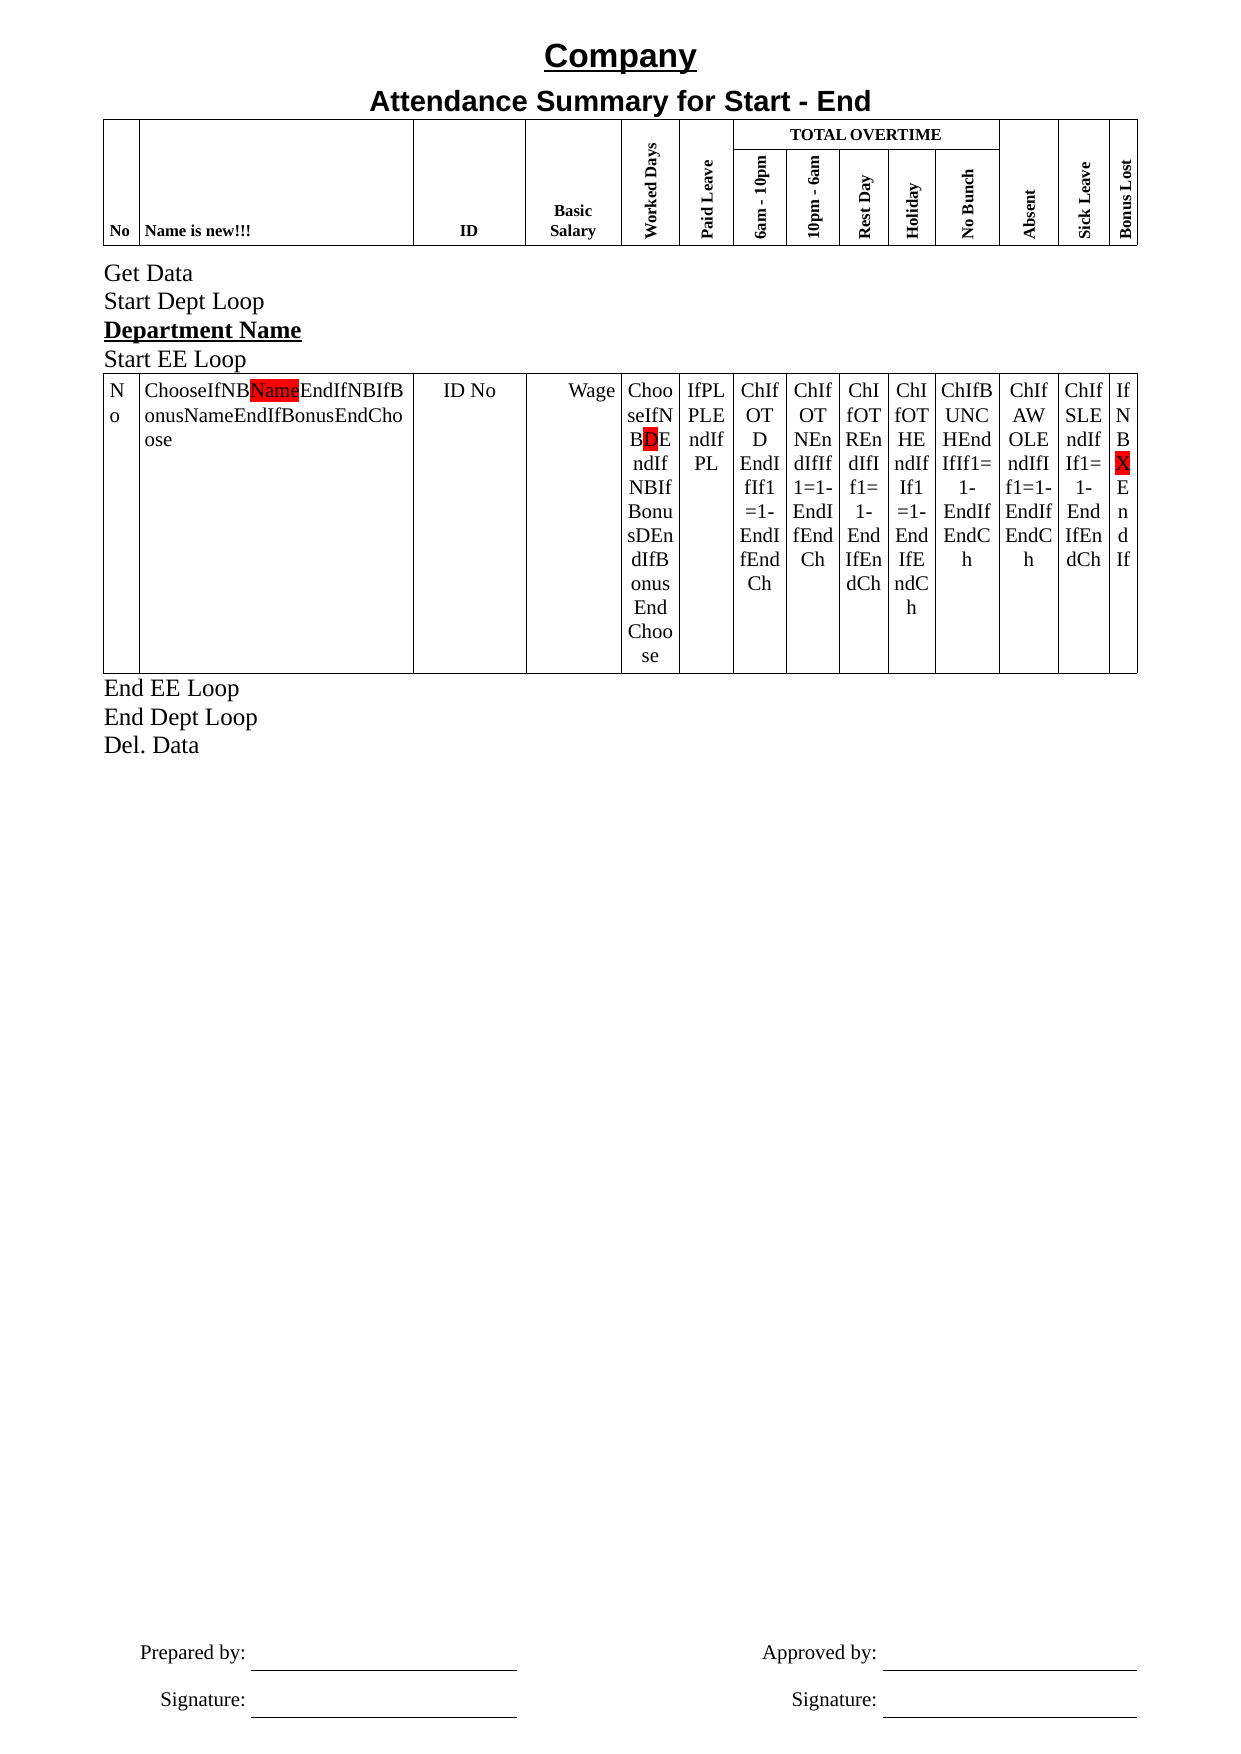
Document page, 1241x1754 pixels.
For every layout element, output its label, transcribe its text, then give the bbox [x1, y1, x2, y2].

table_header No [104, 374, 139, 673]
table_header ChIfBUNCHEndIfIf1=1-EndIfEndCh [936, 374, 999, 673]
text End Dept Loop [103, 702, 1137, 731]
table_header ChIfOTREndIfIf1=1-EndIfEndCh [840, 374, 888, 673]
text Department Name [103, 315, 1137, 344]
table_header ID No [414, 374, 526, 673]
table_header ChIfOTNEndIfIf1=1-EndIfEndCh [787, 374, 839, 673]
text End EE Loop [103, 674, 1137, 702]
table_header ChIfSLEndIfIf1=1-EndIfEndCh [1059, 374, 1109, 673]
table_header IfPLPLEndIfPL [680, 374, 733, 673]
text Del. Data [103, 731, 1137, 759]
table_header ChIfAWOLEndIfIf1=1-EndIfEndCh [1000, 374, 1058, 673]
table_header ChIfOTD EndIfIf1=1-EndIfEndCh [734, 374, 786, 673]
table_header ChIfOTHEndIfIf1=1-EndIfEndCh [889, 374, 935, 673]
text Start EE Loop [103, 344, 1137, 373]
table_header ChooseIfNBDEndIfNBIfBonusDEndIfBonusEndChoose [622, 374, 679, 673]
text Start Dept Loop [103, 286, 1137, 315]
table_header ChooseIfNBNameEndIfNBIfBonusNameEndIfBonusEndChoose [140, 374, 413, 673]
text Get Data [103, 258, 1137, 286]
table_header IfNBXEndIf [1110, 374, 1137, 673]
table_header Wage [527, 374, 621, 673]
